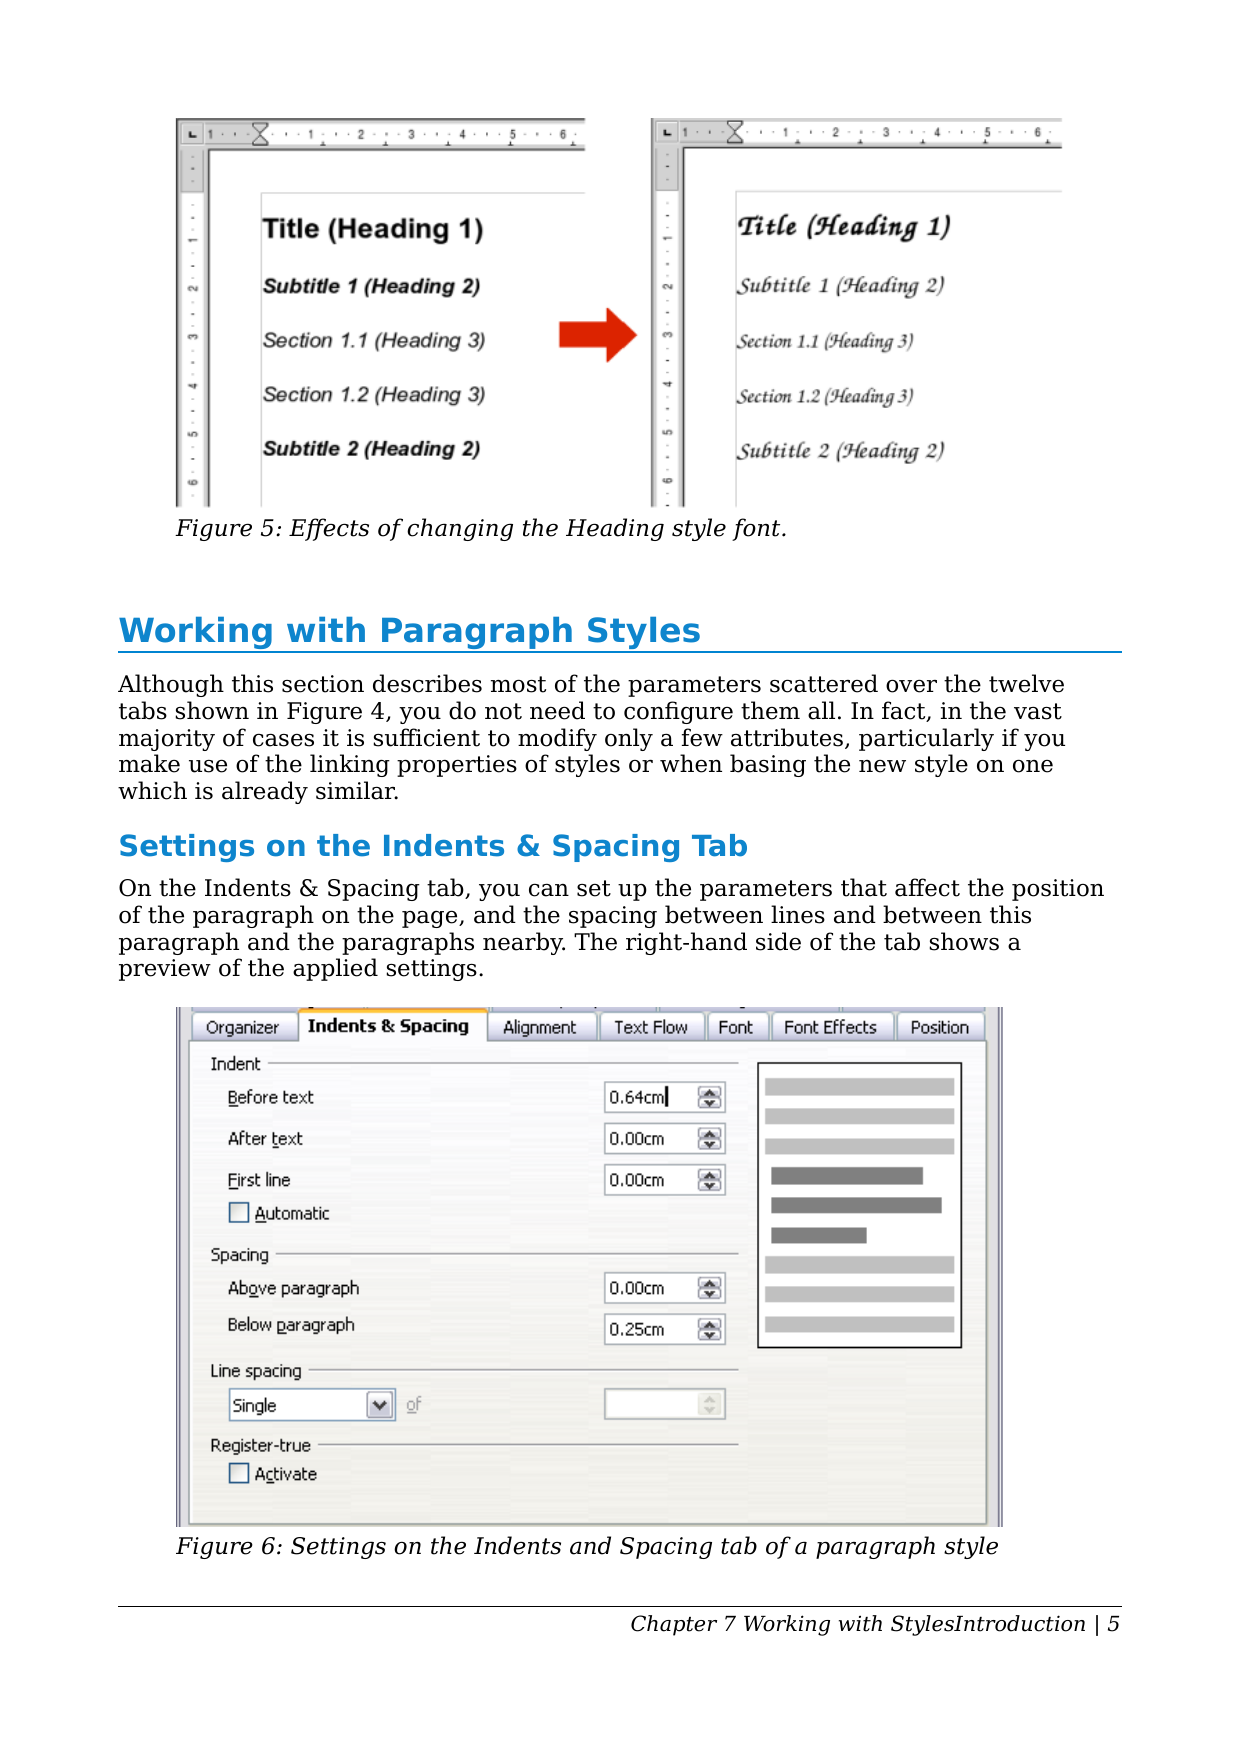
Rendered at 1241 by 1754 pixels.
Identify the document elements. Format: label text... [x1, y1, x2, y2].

subtitle Working with Paragraph Styles [118, 612, 1122, 651]
text Figure 6: Settings on the Indents and Spacing tab of a paragraph style [176, 1533, 1064, 1560]
subtitle Settings on the Indents & Spacing Tab [118, 829, 1122, 863]
text On the Indents & Spacing tab, you can set up the parameters that affect the position of the paragraph on the page, and the spacing between lines and between this paragraph and the paragraphs nearby. The right-hand side of the tab shows a preview of the applied settings. [118, 876, 1122, 982]
text Although this section describes most of the parameters scattered over the twelve tabs shown in Figure 4, you do not need to configure them all. In fact, in the vast majority of cases it is sufficient to modify only a few attributes, particularly if you make use of the linking properties of styles or when basing the new style on one which is already similar. [118, 672, 1122, 805]
text Figure 5: Effects of changing the Heading style font. [176, 516, 1064, 542]
picture [175, 118, 1065, 509]
picture [176, 1007, 1003, 1527]
